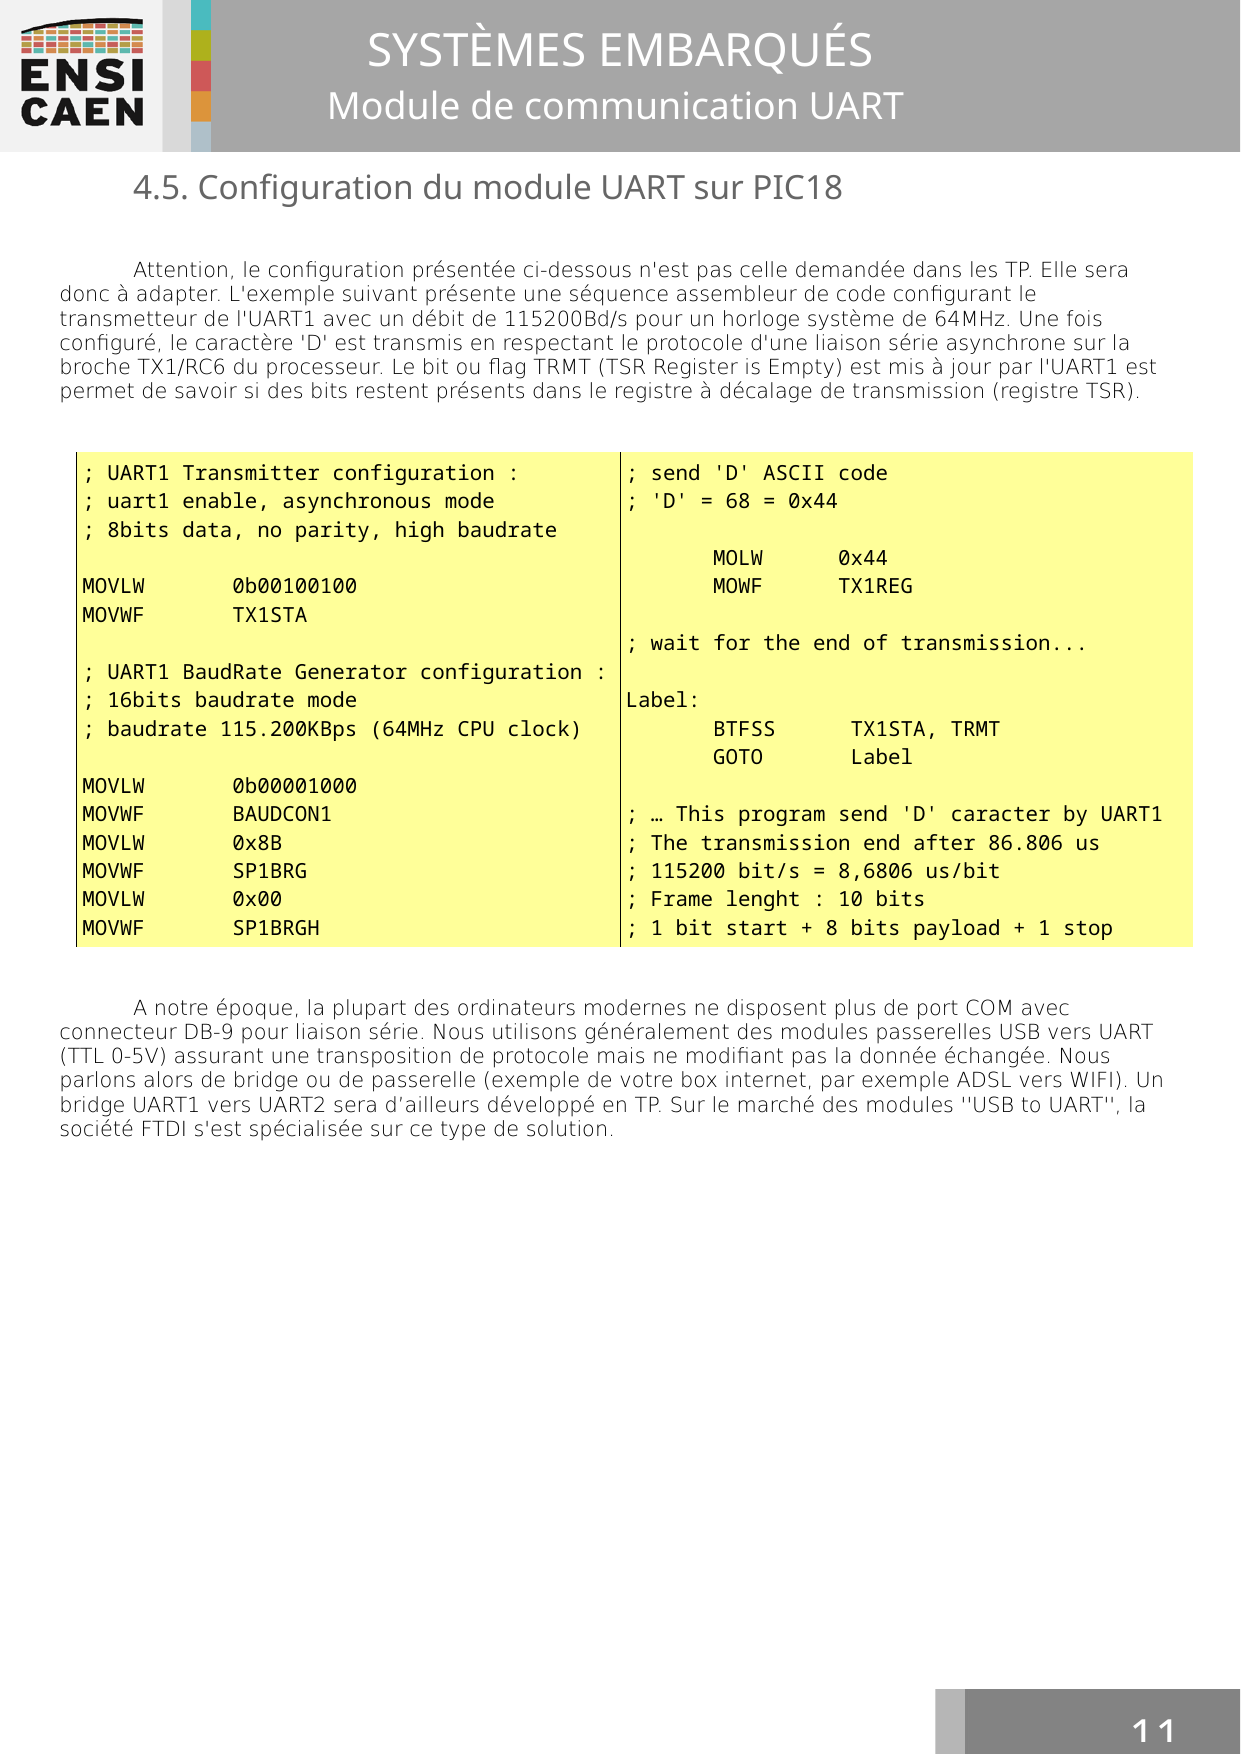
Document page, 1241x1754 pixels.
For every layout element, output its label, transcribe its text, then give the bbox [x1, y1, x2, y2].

picture [935, 1689, 1241, 1754]
table_header ; send 'D' ASCII code ; 'D' = 68 = 0x44 MOLW 0x44 MOWF TX1REG ; wait for the end of transmission... Label: BTFSS TX1STA, TRMT GOTO Label ; … This program send 'D' caracter by UART1 ; The transmission end after 86.806 us ; 115200 bit/s = 8,6806 us/bit ; Frame lenght : 10 bits ; 1 bit start + 8 bits payload + 1 stop [621, 452, 1193, 947]
text A notre époque, la plupart des ordinateurs modernes ne disposent plus de port COM avec connecteur DB-9 pour liaison série. Nous utilisons généralement des modules passerelles USB vers UART (TTL 0-5V) assurant une transposition de protocole mais ne modifiant pas la donnée échangée. Nous parlons alors de bridge ou de passerelle (exemple de votre box internet, par exemple ADSL vers WIFI). Un bridge UART1 vers UART2 sera d’ailleurs développé en TP. Sur le marché des modules ''USB to UART'', la société FTDI s'est spécialisée sur ce type de solution. [59, 996, 1181, 1141]
table_header ; UART1 Transmitter configuration : ; uart1 enable, asynchronous mode ; 8bits data, no parity, high baudrate MOVLW 0b00100100 MOVWF TX1STA ; UART1 BaudRate Generator configuration : ; 16bits baudrate mode ; baudrate 115.200KBps (64MHz CPU clock) MOVLW 0b00001000 MOVWF BAUDCON1 MOVLW 0x8B MOVWF SP1BRG MOVLW 0x00 MOVWF SP1BRGH [77, 452, 620, 947]
text Attention, le configuration présentée ci-dessous n'est pas celle demandée dans les TP. Elle sera donc à adapter. L'exemple suivant présente une séquence assembleur de code configurant le transmetteur de l'UART1 avec un débit de 115200Bd/s pour un horloge système de 64MHz. Une fois configuré, le caractère 'D' est transmis en respectant le protocole d'une liaison série asynchrone sur la broche TX1/RC6 du processeur. Le bit ou flag TRMT (TSR Register is Empty) est mis à jour par l'UART1 est permet de savoir si des bits restent présents dans le registre à décalage de transmission (registre TSR). [59, 258, 1181, 404]
picture [0, 0, 1241, 152]
text 4.5. Configuration du module UART sur PIC18 [59, 164, 1181, 209]
